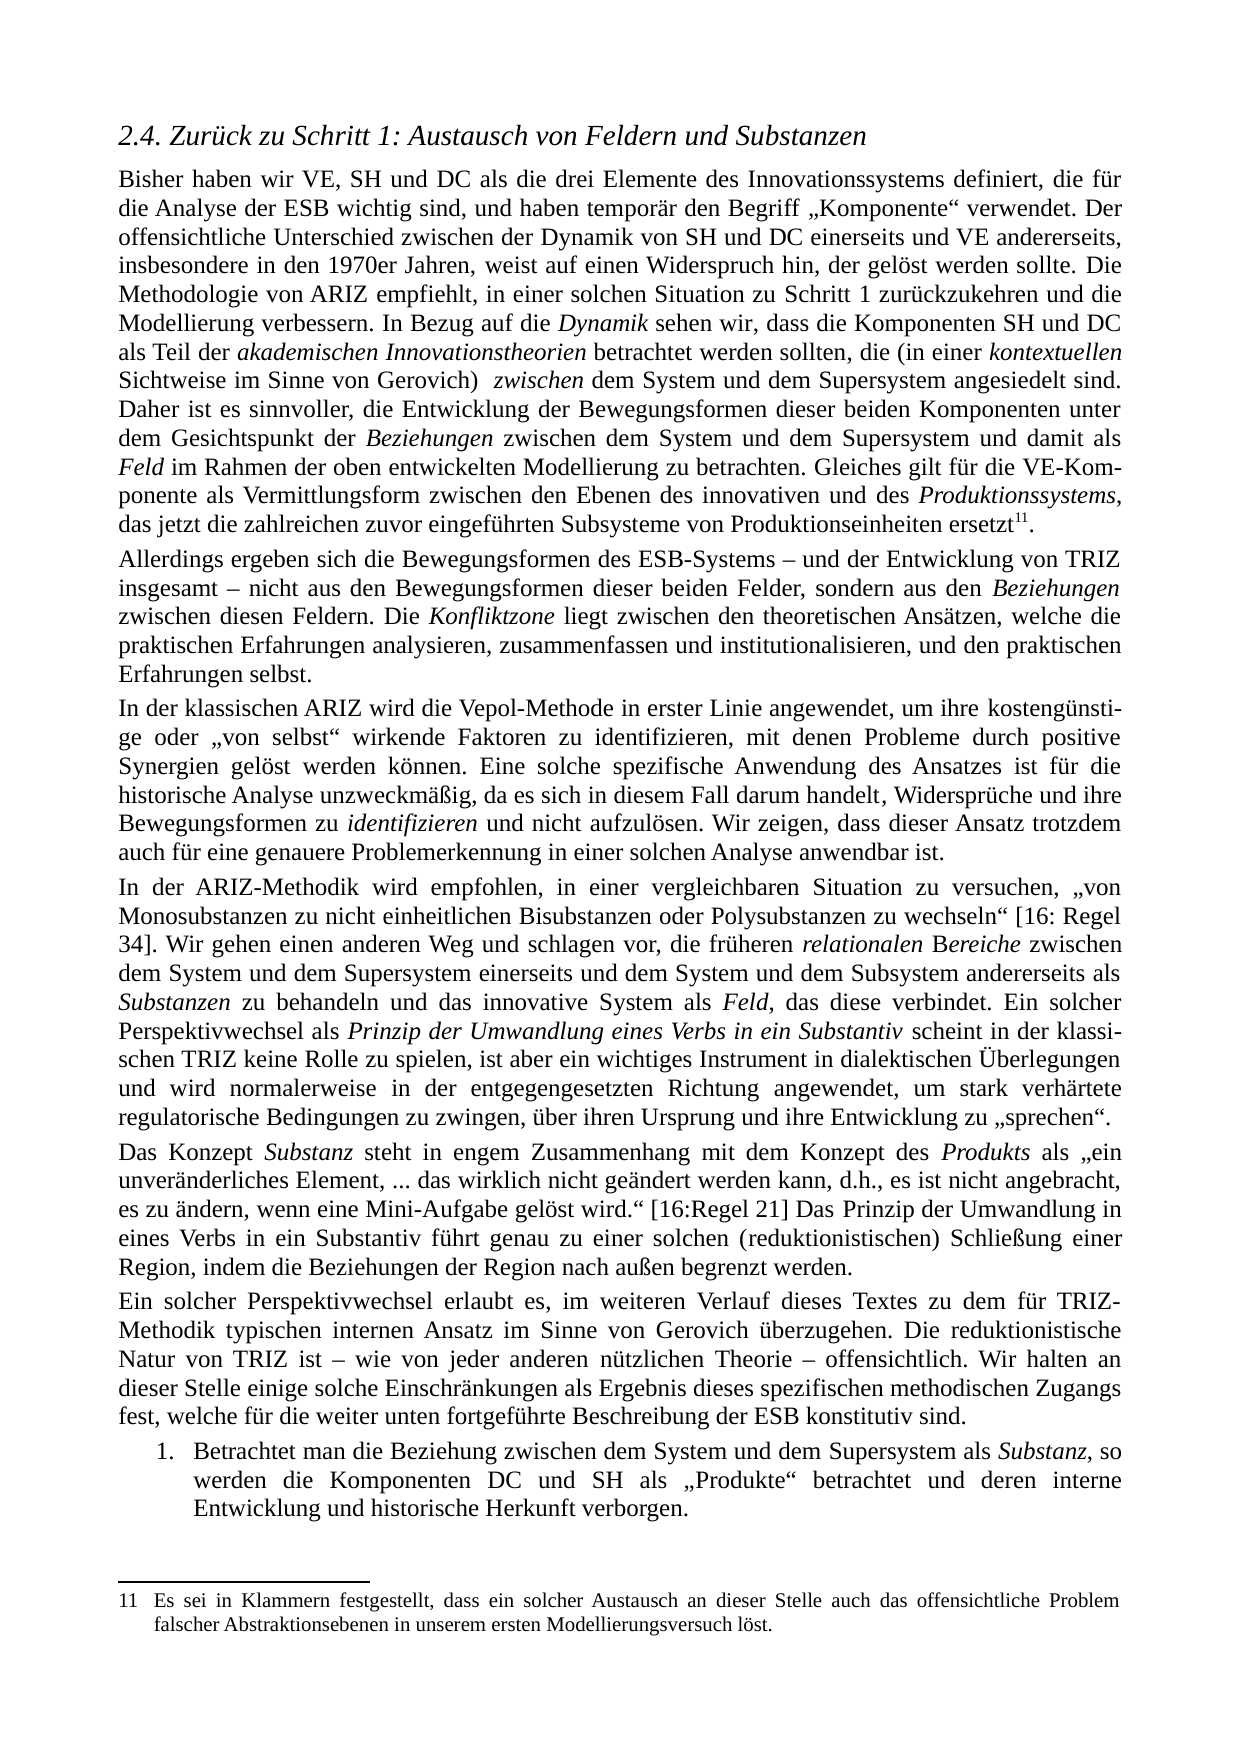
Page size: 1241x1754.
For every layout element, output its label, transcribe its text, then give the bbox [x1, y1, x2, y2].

text Das Konzept Substanz steht in engem Zusammenhang mit dem Konzept des Produkts als „ein unveränderliches Element, ... das wirklich nicht geändert werden kann, d.h., es ist nicht angebracht, es zu ändern, wenn eine Mini-Aufgabe gelöst wird.“ [16:Regel 21] Das Prinzip der Umwandlung in eines Verbs in ein Substantiv führt genau zu einer solchen (reduktionistischen) Schließung einer Region, indem die Beziehungen der Region nach außen begrenzt werden. [118, 1137, 1122, 1280]
text Bisher haben wir VE, SH und DC als die drei Elemente des Innovationssystems definiert, die für die Analyse der ESB wichtig sind, und haben temporär den Begriff „Komponente“ verwendet. Der offensichtliche Unterschied zwischen der Dynamik von SH und DC einerseits und VE andererseits, insbesondere in den 1970er Jahren, weist auf einen Widerspruch hin, der gelöst werden sollte. Die Methodologie von ARIZ empfiehlt, in einer solchen Situation zu Schritt 1 zurückzukehren und die Modellierung verbessern. In Bezug auf die Dynamik sehen wir, dass die Komponenten SH und DC als Teil der akademischen Innovationstheorien betrachtet werden sollten, die (in einer kontextuellen Sichtweise im Sinne von Gerovich) zwischen dem System und dem Supersystem angesiedelt sind. Daher ist es sinnvoller, die Entwicklung der Bewegungsformen dieser beiden Komponenten unter dem Gesichtspunkt der Beziehungen zwischen dem System und dem Supersystem und damit als Feld im Rahmen der oben entwickelten Modellierung zu betrachten. Gleiches gilt für die VE-Kom­ponente als Vermittlungsform zwischen den Ebenen des innovativen und des Produktionssystems, das jetzt die zahlreichen zuvor eingeführten Subsysteme von Produktionseinheiten ersetzt. [118, 164, 1122, 538]
subtitle 2.4. Zurück zu Schritt 1: Austausch von Feldern und Substanzen [118, 118, 1122, 152]
text Allerdings ergeben sich die Bewegungsformen des ESB-Systems – und der Entwicklung von TRIZ insgesamt – nicht aus den Bewegungsformen dieser beiden Felder, sondern aus den Beziehungen zwischen diesen Feldern. Die Konfliktzone liegt zwischen den theoretischen Ansätzen, welche die praktischen Erfahrungen analysieren, zusammenfassen und institutionalisieren, und den praktischen Erfahrungen selbst. [118, 544, 1122, 688]
text In der ARIZ-Methodik wird empfohlen, in einer vergleichbaren Situation zu versuchen, „von Monosubstanzen zu nicht einheitlichen Bisubstanzen oder Polysubstanzen zu wechseln“ [16: Regel 34]. Wir gehen einen anderen Weg und schlagen vor, die früheren relationalen Bereiche zwischen dem System und dem Supersystem einerseits und dem System und dem Subsystem andererseits als Substanzen zu behandeln und das innovative System als Feld, das diese verbindet. Ein solcher Perspektivwechsel als Prinzip der Umwandlung eines Verbs in ein Substantiv scheint in der klassi­schen TRIZ keine Rolle zu spielen, ist aber ein wichtiges Instrument in dialektischen Überlegungen und wird normalerweise in der entgegengesetzten Richtung angewendet, um stark verhärtete regulatorische Bedingungen zu zwingen, über ihren Ursprung und ihre Entwicklung zu „sprechen“. [118, 872, 1122, 1131]
text Ein solcher Perspektivwechsel erlaubt es, im weiteren Verlauf dieses Textes zu dem für TRIZ-Methodik typischen internen Ansatz im Sinne von Gerovich überzugehen. Die reduktionistische Natur von TRIZ ist – wie von jeder anderen nützlichen Theorie – offensichtlich. Wir halten an dieser Stelle einige solche Einschränkungen als Ergebnis dieses spezifischen methodischen Zugangs fest, welche für die weiter unten fortgeführte Beschreibung der ESB konstitutiv sind. [118, 1286, 1122, 1430]
list Betrachtet man die Beziehung zwischen dem System und dem Supersystem als Substanz, so werden die Komponenten DC und SH als „Produkte“ betrachtet und deren interne Entwicklung und historische Herkunft verborgen. [156, 1436, 1122, 1522]
text Es sei in Klammern festgestellt, dass ein solcher Austausch an dieser Stelle auch das offensichtliche Problem falscher Abstraktionsebenen in unserem ersten Modellierungsversuch löst. [118, 1588, 1122, 1636]
text In der klassischen ARIZ wird die Vepol-Methode in erster Linie angewendet, um ihre kostengünsti­ge oder „von selbst“ wirkende Faktoren zu identifizieren, mit denen Probleme durch positive Synergien gelöst werden können. Eine solche spezifische Anwendung des Ansatzes ist für die historische Analyse unzweckmäßig, da es sich in diesem Fall darum handelt, Widersprüche und ihre Bewegungsformen zu identifizieren und nicht aufzulösen. Wir zeigen, dass dieser Ansatz trotzdem auch für eine genauere Problemerkennung in einer solchen Analyse anwendbar ist. [118, 693, 1122, 866]
